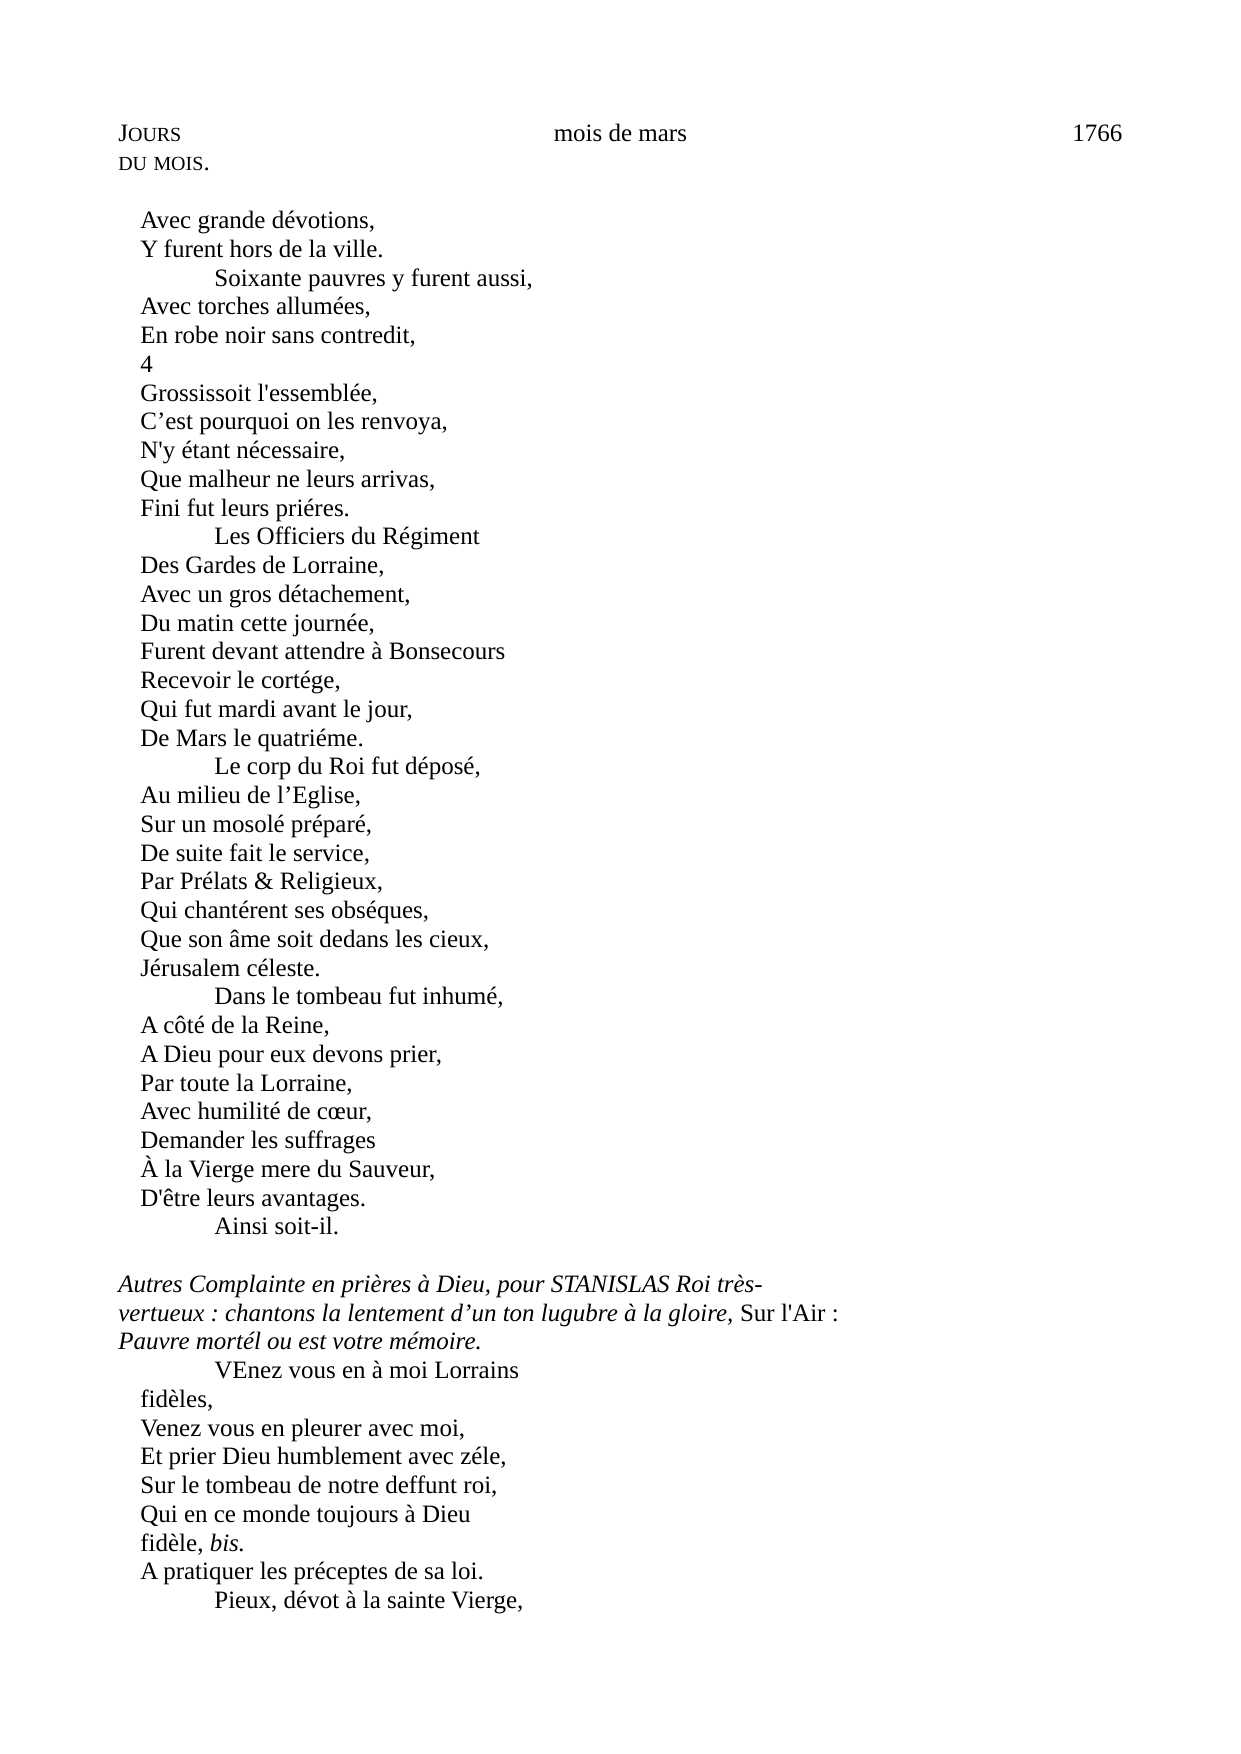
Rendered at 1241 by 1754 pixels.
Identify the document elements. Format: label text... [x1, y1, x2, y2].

text Soixante pauvres y furent aussi, Avec torches allumées, En robe noir sans contredit, 4 Grossissoit l'essemblée, C’est pourquoi on les renvoya, N'y étant nécessaire, Que malheur ne leurs arrivas, Fini fut leurs priéres. [140, 263, 1122, 521]
text Dans le tombeau fut inhumé, A côté de la Reine, A Dieu pour eux devons prier, Par toute la Lorraine, Avec humilité de cœur, Demander les suffrages À la Vierge mere du Sauveur, D'être leurs avantages. [140, 981, 1122, 1211]
text Pieux, dévot à la sainte Vierge, [140, 1585, 1122, 1614]
text Ainsi soit-il. [140, 1211, 1122, 1240]
text Le corp du Roi fut déposé, Au milieu de l’Eglise, Sur un mosolé préparé, De suite fait le service, Par Prélats & Religieux, Qui chantérent ses obséques, Que son âme soit dedans les cieux, Jérusalem céleste. [140, 751, 1122, 981]
text Avec grande dévotions, Y furent hors de la ville. [140, 205, 1122, 263]
text VEnez vous en à moi Lorrains fidèles, Venez vous en pleurer avec moi, Et prier Dieu humblement avec zéle, Sur le tombeau de notre deffunt roi, Qui en ce monde toujours à Dieu fidèle, bis. A pratiquer les préceptes de sa loi. [140, 1355, 1122, 1585]
text Autres Complainte en prières à Dieu, pour STANISLAS Roi très- vertueux : chantons la lentement d’un ton lugubre à la gloire, Sur l'Air : Pauvre mortél ou est votre mémoire. [118, 1269, 1122, 1355]
text Les Officiers du Régiment Des Gardes de Lorraine, Avec un gros détachement, Du matin cette journée, Furent devant attendre à Bonsecours Recevoir le cortége, Qui fut mardi avant le jour, De Mars le quatriéme. [140, 521, 1122, 751]
